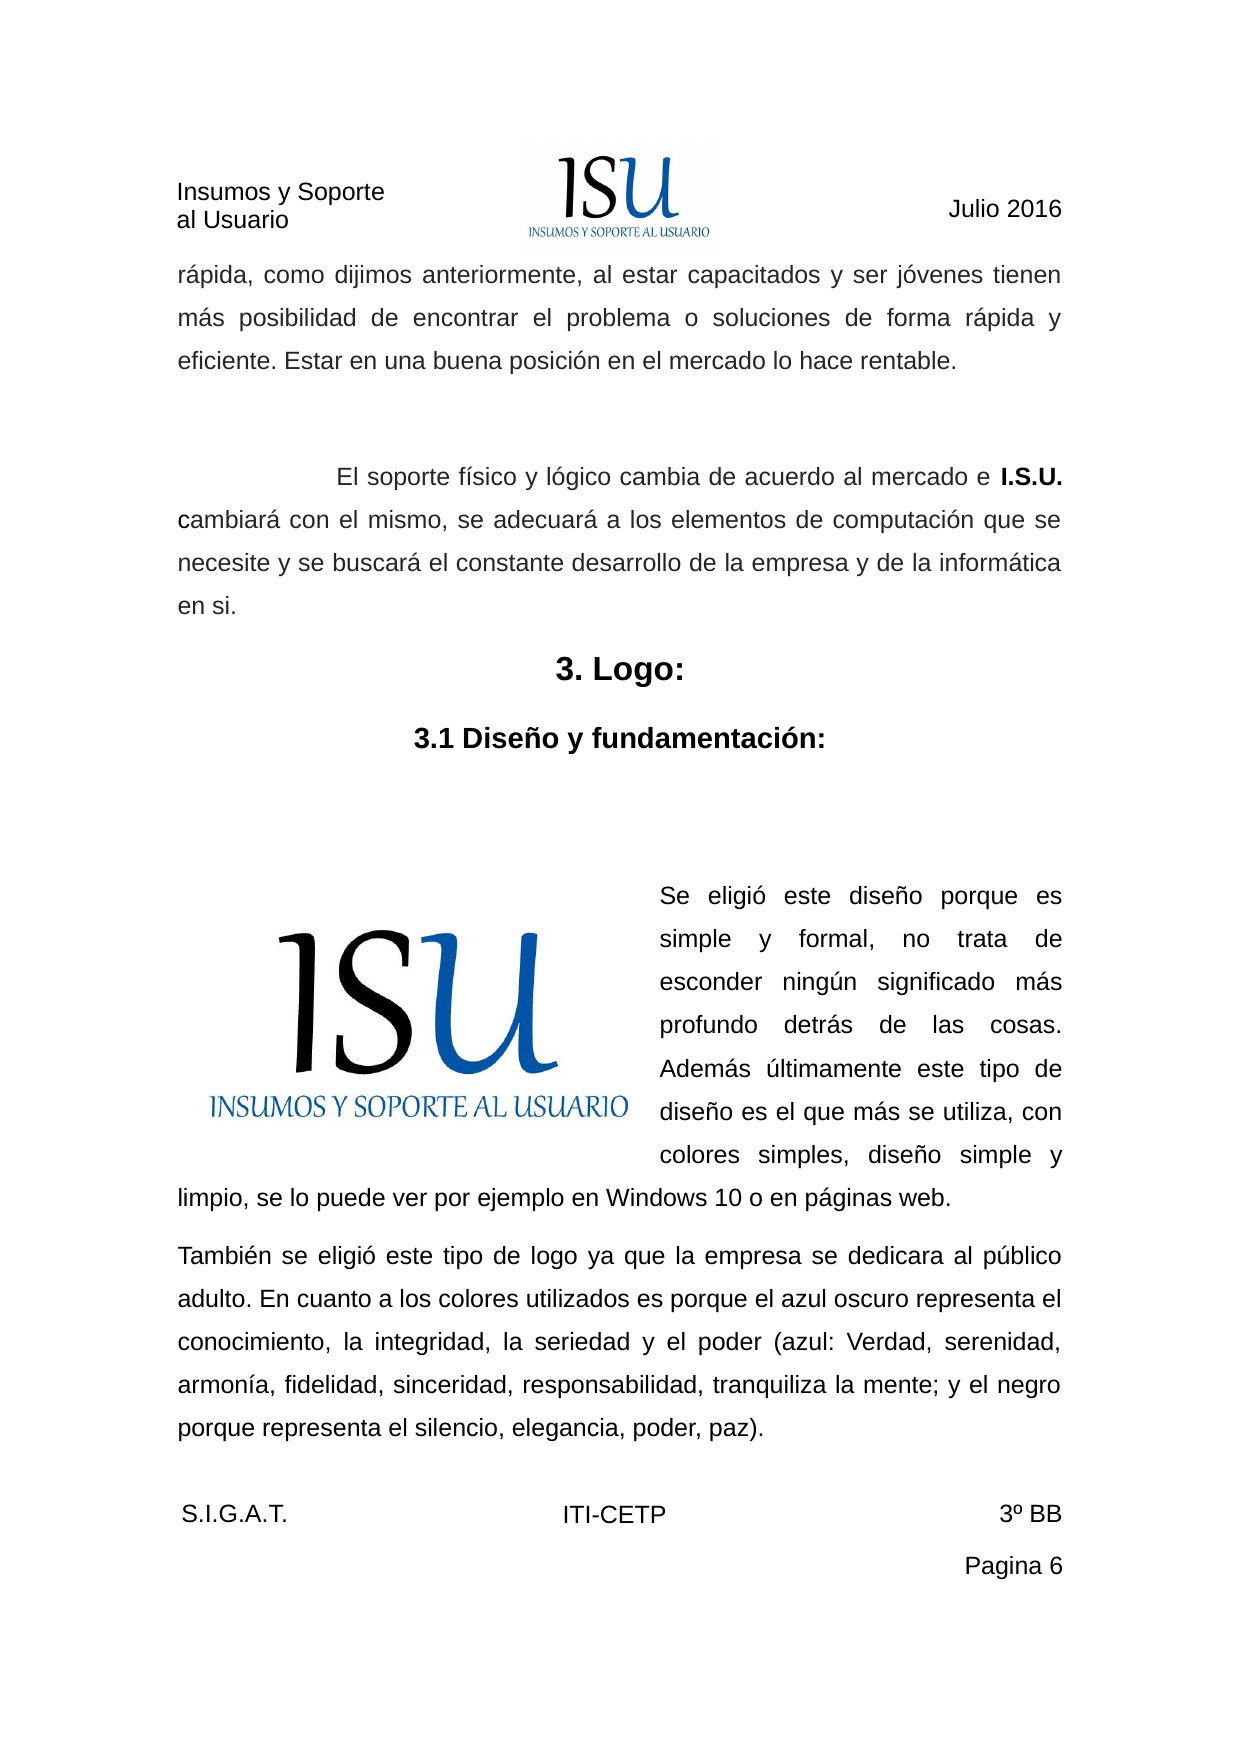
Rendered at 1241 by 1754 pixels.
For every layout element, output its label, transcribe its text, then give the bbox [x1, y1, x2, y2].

text 3.1 Diseño y fundamentación: [177, 721, 1063, 754]
text Se eligió este diseño porque es simple y formal, no trata de esconder ningún significado más profundo detrás de las cosas. Además últimamente este tipo de diseño es el que más se utiliza, con colores simples, diseño simple y limpio, se lo puede ver por ejemplo en Windows 10 o en páginas web. [177, 838, 1063, 1212]
picture [517, 138, 723, 252]
text El soporte físico y lógico cambia de acuerdo al mercado e I.S.U. cambiará con el mismo, se adecuará a los elementos de computación que se necesite y se buscará el constante desarrollo de la empresa y de la informática en si. [177, 461, 1063, 619]
text También se eligió este tipo de logo ya que la empresa se dedicara al público adulto. En cuanto a los colores utilizados es porque el azul oscuro representa el conocimiento, la integridad, la seriedad y el poder (azul: Verdad, serenidad, armonía, fidelidad, sinceridad, responsabilidad, tranquiliza la mente; y el negro porque representa el silencio, elegancia, poder, paz). [177, 1241, 1063, 1442]
text rápida, como dijimos anteriormente, al estar capacitados y ser jóvenes tienen más posibilidad de encontrar el problema o soluciones de forma rápida y eficiente. Estar en una buena posición en el mercado lo hace rentable. [177, 260, 1063, 375]
picture [183, 888, 660, 1153]
text 3. Logo: [177, 648, 1063, 687]
